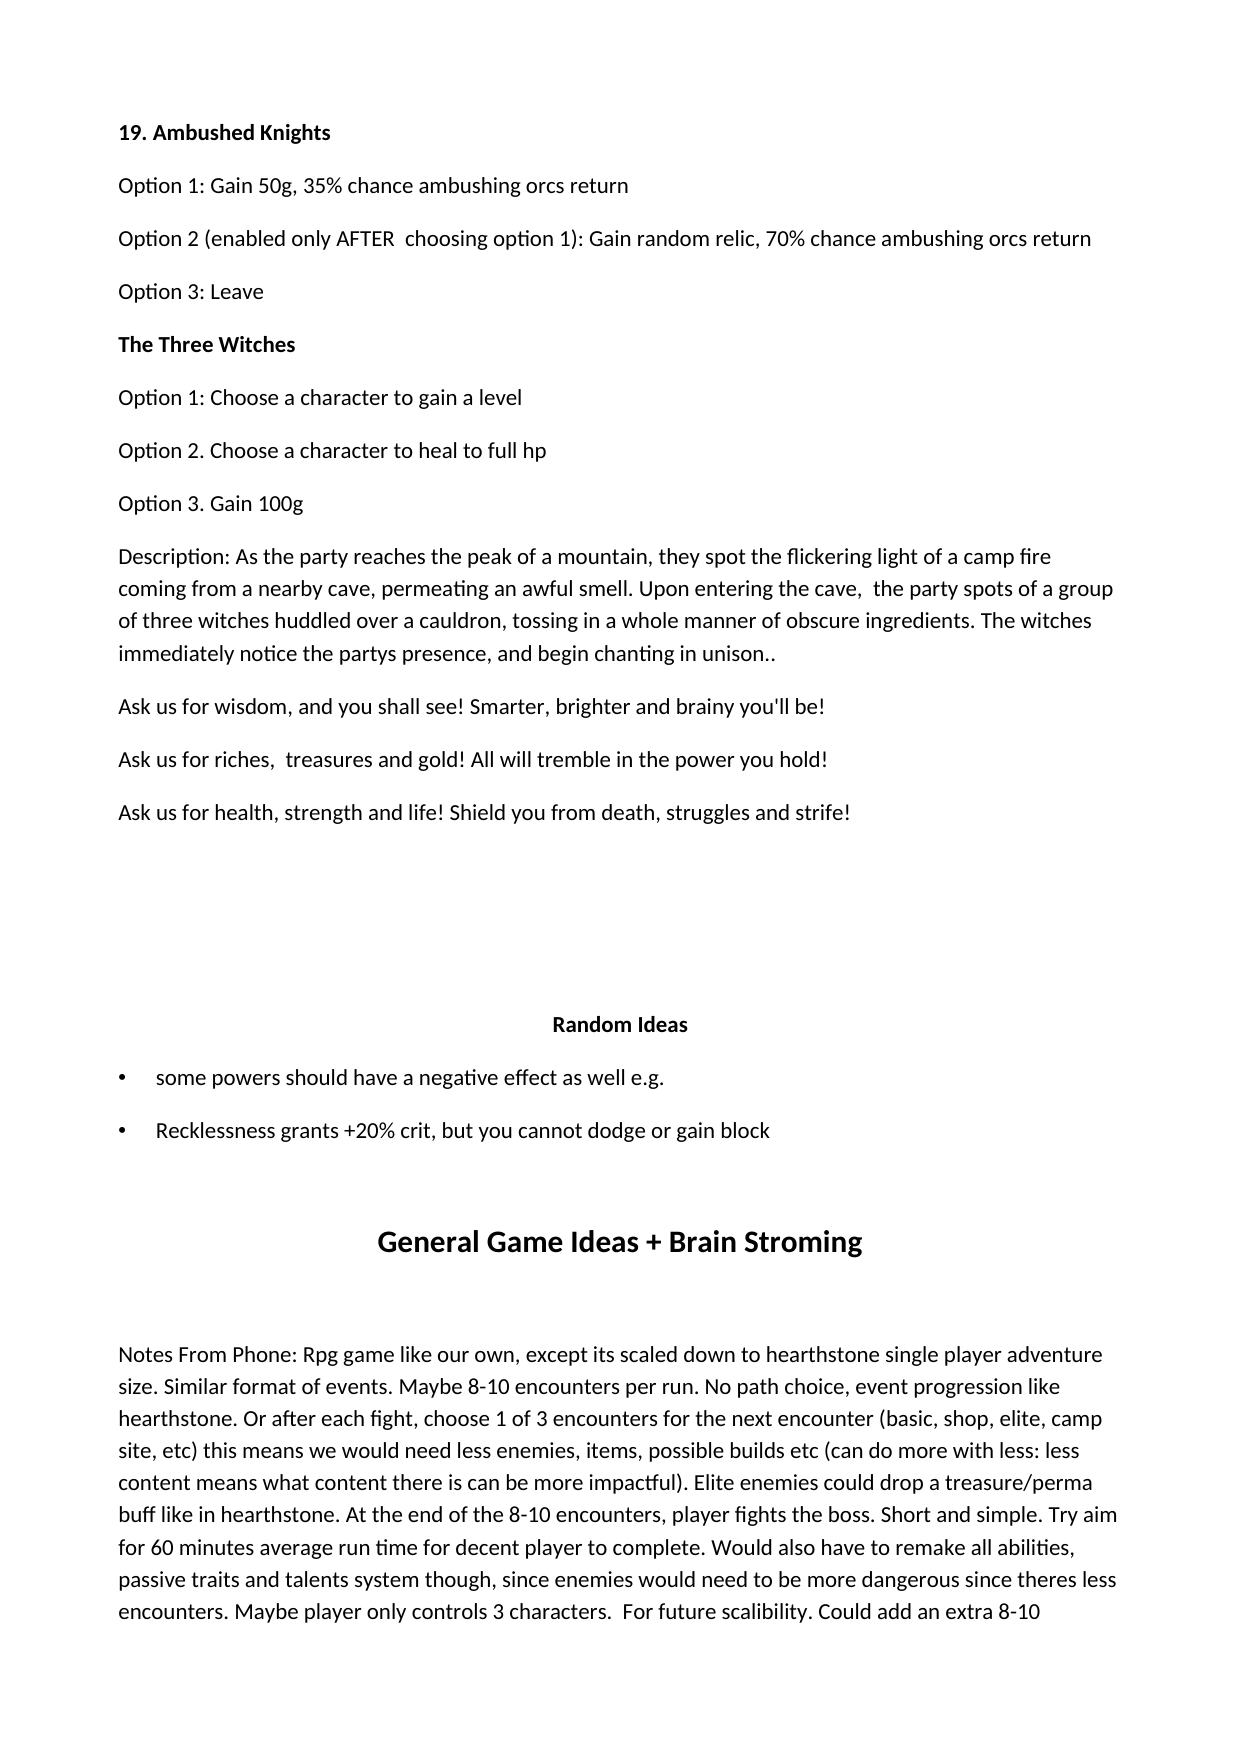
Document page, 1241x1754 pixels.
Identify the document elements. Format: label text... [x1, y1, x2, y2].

text Ask us for wisdom, and you shall see! Smarter, brighter and brainy you'll be! [118, 692, 1122, 720]
text General Game Ideas + Brain Stroming [118, 1222, 1122, 1260]
text Notes From Phone: Rpg game like our own, except its scaled down to hearthstone single player adventure size. Similar format of events. Maybe 8-10 encounters per run. No path choice, event progression like hearthstone. Or after each fight, choose 1 of 3 encounters for the next encounter (basic, shop, elite, camp site, etc) this means we would need less enemies, items, possible builds etc (can do more with less: less content means what content there is can be more impactful). Elite enemies could drop a treasure/perma buff like in hearthstone. At the end of the 8-10 encounters, player fights the boss. Short and simple. Try aim for 60 minutes average run time for decent player to complete. Would also have to remake all abilities, passive traits and talents system though, since enemies would need to be more dangerous since theres less encounters. Maybe player only controls 3 characters. For future scalibility. Could add an extra 8-10 [118, 1340, 1122, 1625]
text Option 2. Choose a character to heal to full hp [118, 436, 1122, 464]
text The Three Witches [118, 330, 1122, 358]
text Option 3. Gain 100g [118, 489, 1122, 517]
text Description: As the party reaches the peak of a mountain, they spot the flickering light of a camp fire coming from a nearby cave, permeating an awful smell. Upon entering the cave, the party spots of a group of three witches huddled over a cauldron, tossing in a whole manner of obscure ingredients. The witches immediately notice the partys presence, and begin chanting in unison.. [118, 542, 1122, 667]
text Option 1: Gain 50g, 35% chance ambushing orcs return [118, 171, 1122, 199]
text 19. Ambushed Knights [118, 118, 1122, 146]
list some powers should have a negative effect as well e.g. [81, 1063, 1122, 1091]
text Option 2 (enabled only AFTER choosing option 1): Gain random relic, 70% chance ambushing orcs return [118, 224, 1122, 252]
text Random Ideas [118, 1010, 1122, 1038]
list Recklessness grants +20% crit, but you cannot dodge or gain block [81, 1116, 1122, 1144]
text Option 3: Leave [118, 277, 1122, 305]
text Ask us for health, strength and life! Shield you from death, struggles and strife! [118, 798, 1122, 826]
text Option 1: Choose a character to gain a level [118, 383, 1122, 411]
text Ask us for riches, treasures and gold! All will tremble in the power you hold! [118, 745, 1122, 773]
